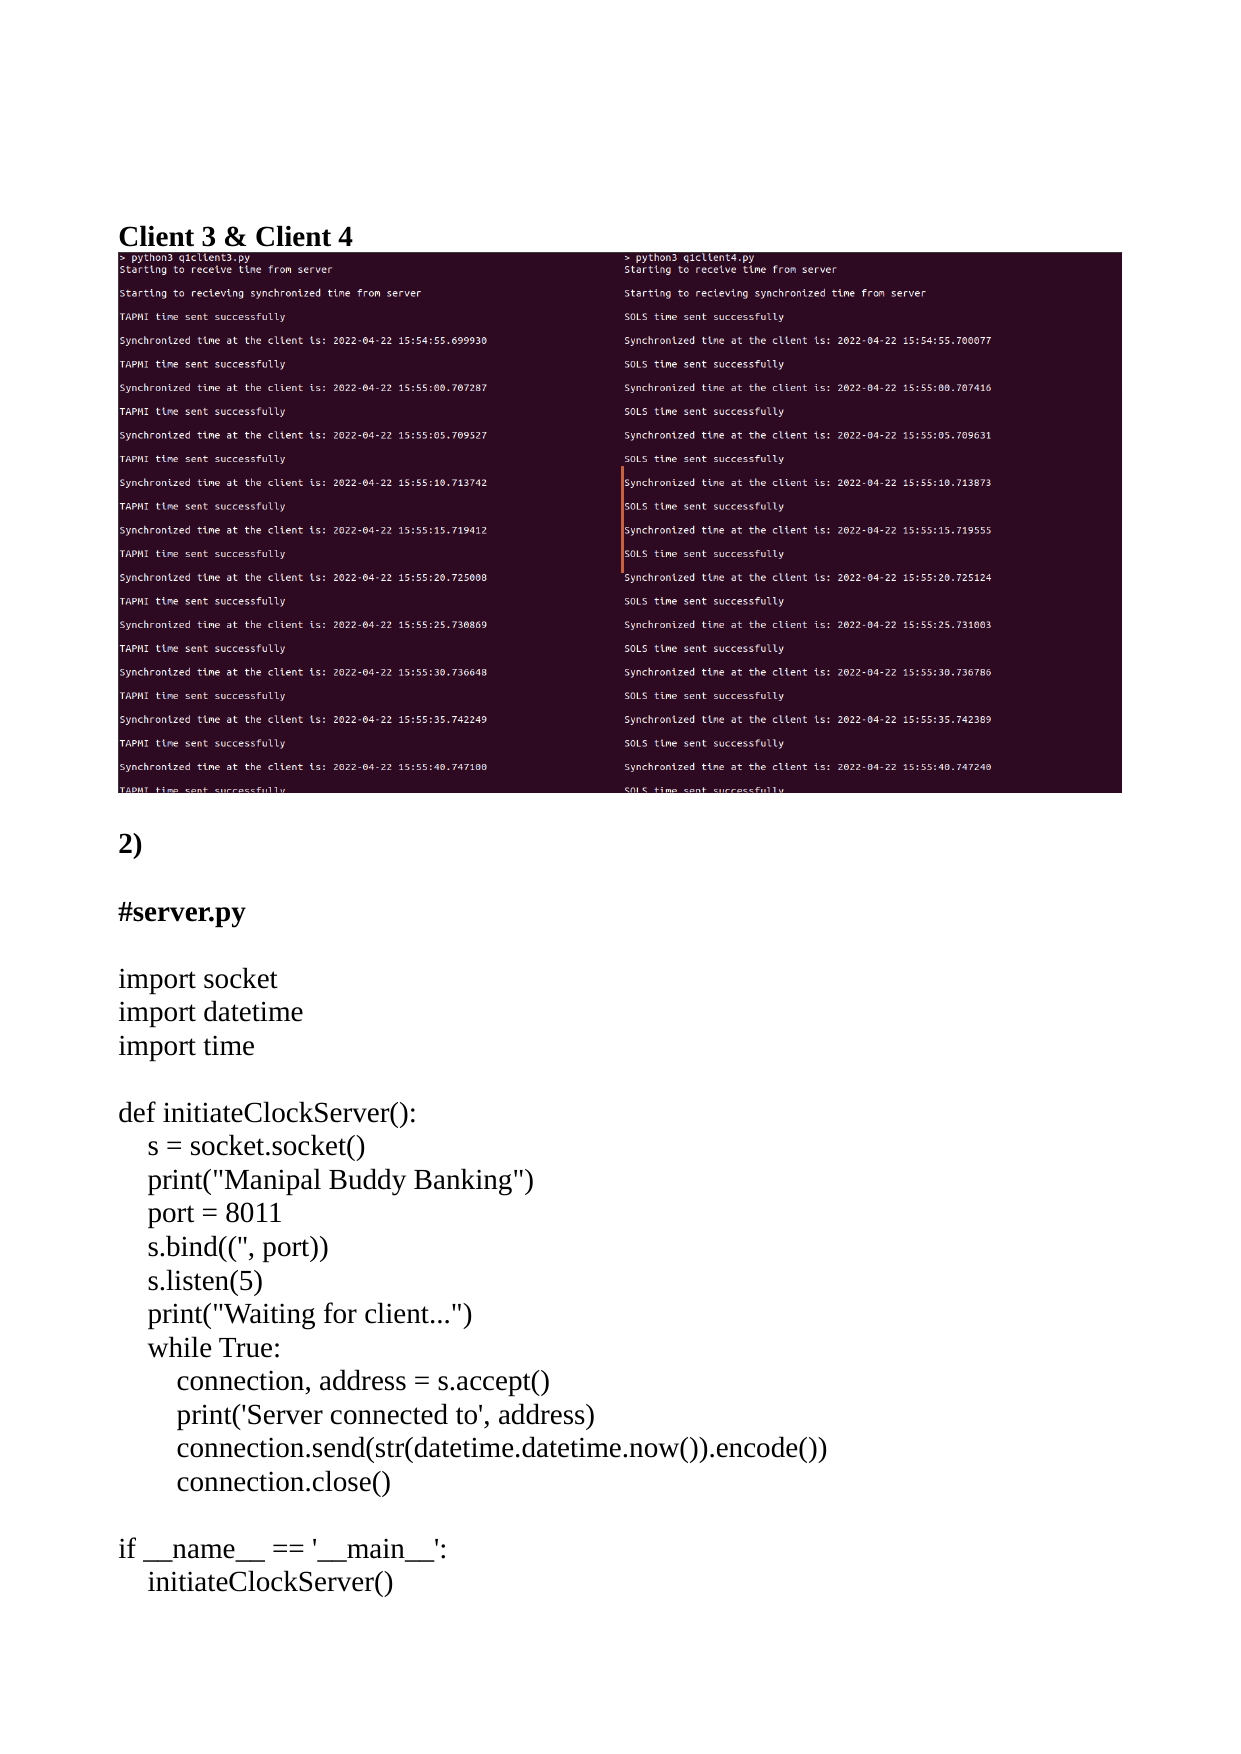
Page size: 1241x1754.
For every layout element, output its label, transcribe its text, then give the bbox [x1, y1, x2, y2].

text def initiateClockServer(): [118, 1095, 1122, 1128]
text print("Waiting for client...") [118, 1296, 1122, 1330]
text import socket [118, 961, 1122, 994]
text if __name__ == '__main__': [118, 1531, 1122, 1564]
text connection, address = s.accept() [118, 1363, 1122, 1397]
text connection.close() [118, 1464, 1122, 1497]
text Client 3 & Client 4 [118, 219, 1122, 252]
text #server.py [118, 894, 1122, 927]
text s.listen(5) [118, 1263, 1122, 1296]
text s.bind(('', port)) [118, 1229, 1122, 1263]
text port = 8011 [118, 1196, 1122, 1229]
text import datetime [118, 994, 1122, 1028]
text s = socket.socket() [118, 1128, 1122, 1162]
text initiateClockServer() [118, 1564, 1122, 1598]
text 2) [118, 827, 1122, 860]
text while True: [118, 1330, 1122, 1363]
picture [118, 252, 1123, 793]
text print('Server connected to', address) [118, 1397, 1122, 1430]
text connection.send(str(datetime.datetime.now()).encode()) [118, 1430, 1122, 1464]
text print("Manipal Buddy Banking") [118, 1162, 1122, 1196]
text import time [118, 1028, 1122, 1061]
